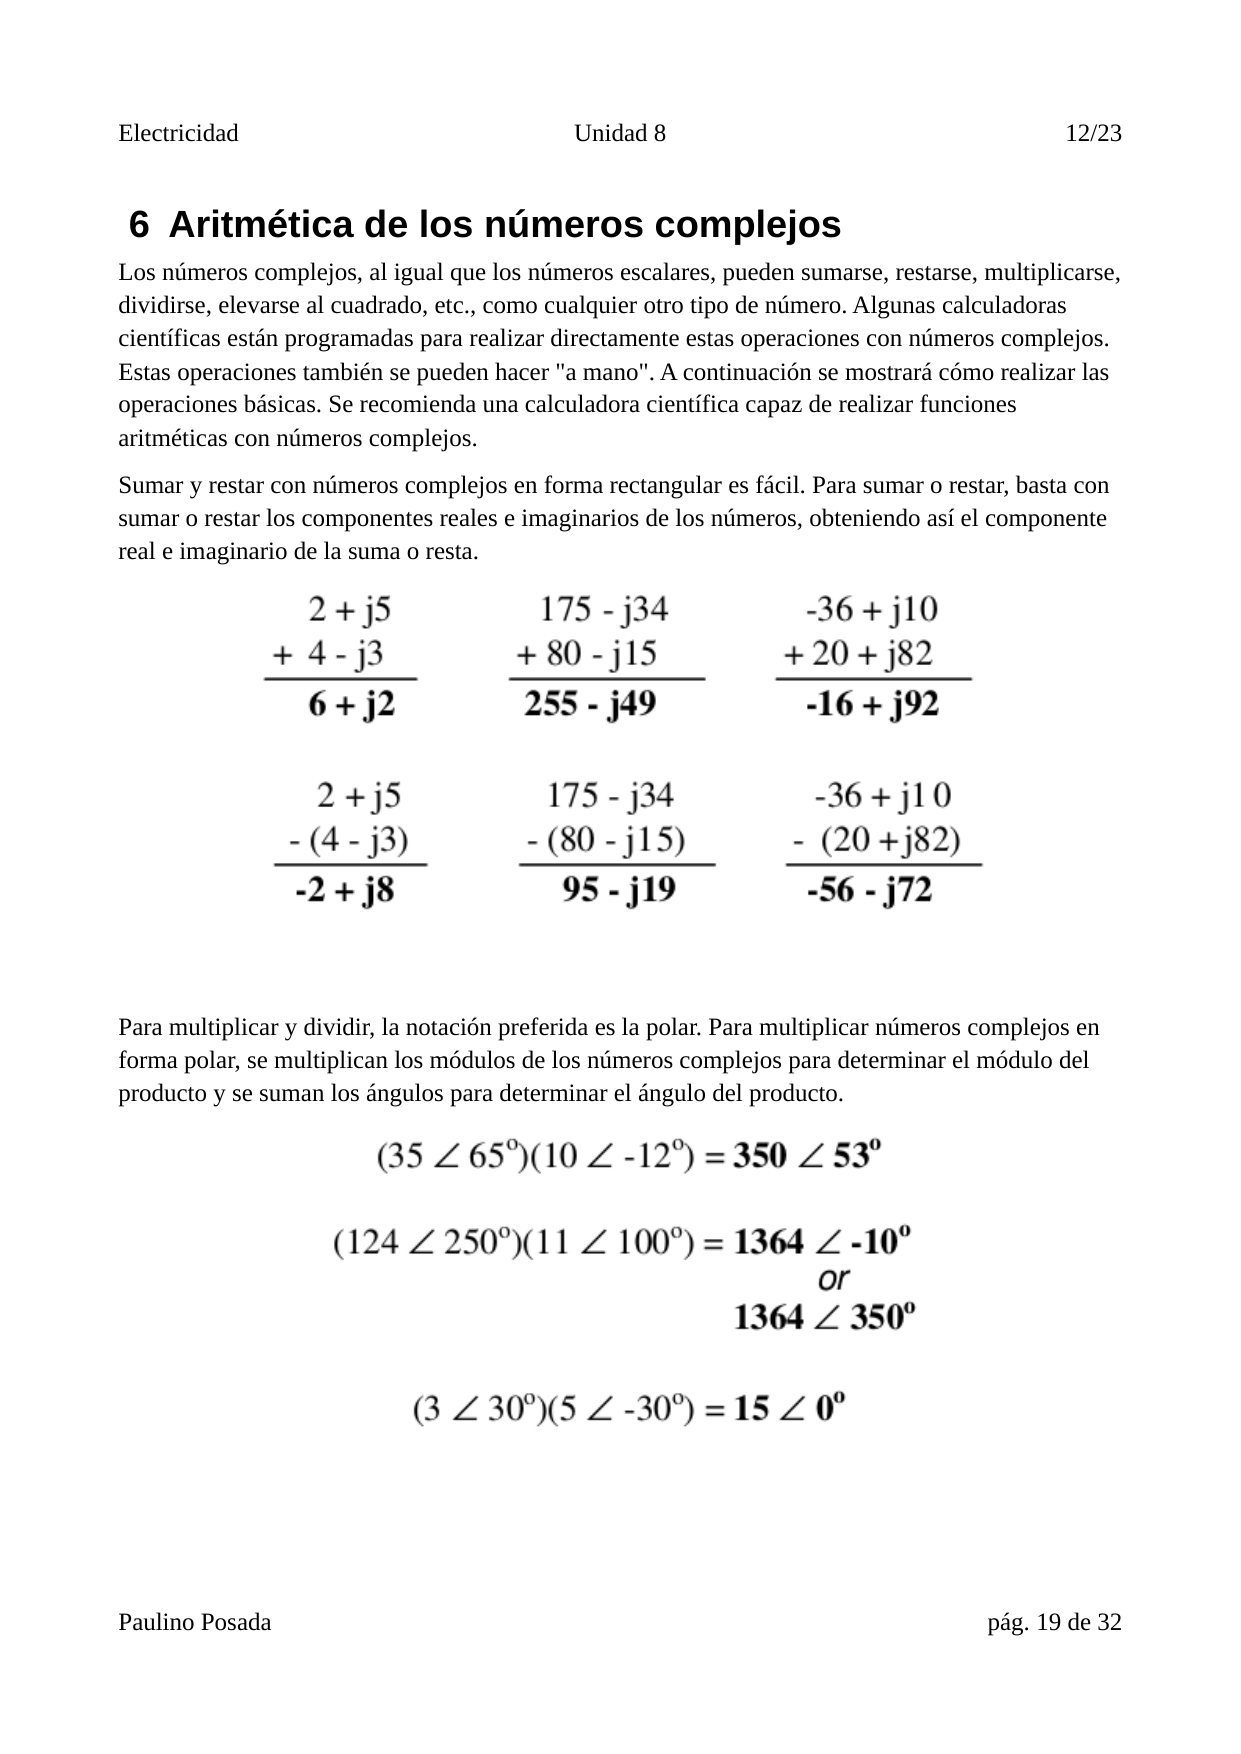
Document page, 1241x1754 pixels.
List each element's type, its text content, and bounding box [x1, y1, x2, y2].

text Para multiplicar y dividir, la notación preferida es la polar. Para multiplicar números complejos en forma polar, se multiplican los módulos de los números complejos para determinar el módulo del producto y se suman los ángulos para determinar el ángulo del producto. [118, 1012, 1122, 1107]
picture [251, 583, 989, 736]
picture [250, 774, 990, 925]
text Sumar y restar con números complejos en forma rectangular es fácil. Para sumar o restar, basta con sumar o restar los componentes reales e imaginarios de los números, obteniendo así el componente real e imaginario de la suma o resta. [118, 470, 1122, 565]
text Los números complejos, al igual que los números escalares, pueden sumarse, restarse, multiplicarse, dividirse, elevarse al cuadrado, etc., como cualquier otro tipo de número. Algunas calculadoras científicas están programadas para realizar directamente estas operaciones con números complejos. Estas operaciones también se pueden hacer "a mano". A continuación se mostrará cómo realizar las operaciones básicas. Se recomienda una calculadora científica capaz de realizar funciones aritméticas con números complejos. [118, 257, 1122, 451]
picture [308, 1126, 932, 1436]
subtitle Aritmética de los números complejos [118, 201, 1122, 245]
